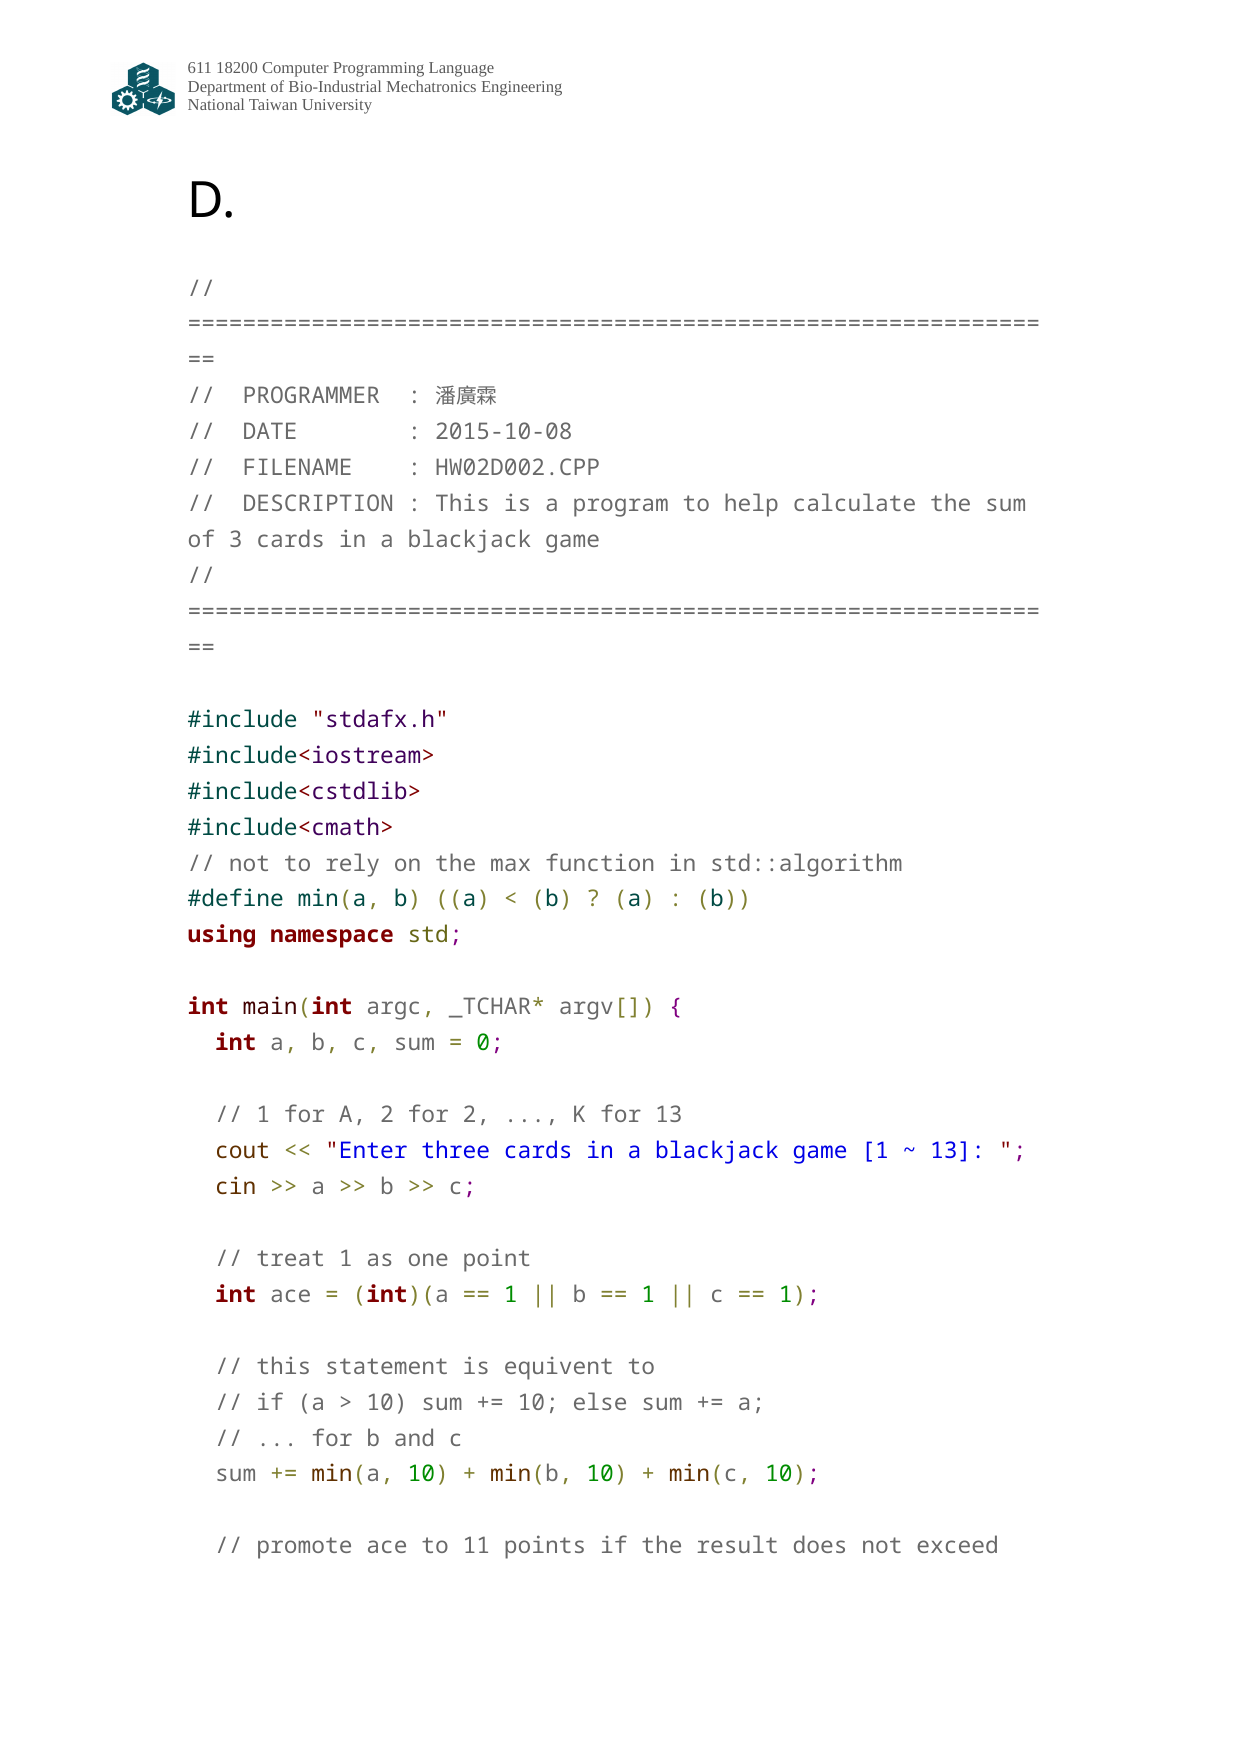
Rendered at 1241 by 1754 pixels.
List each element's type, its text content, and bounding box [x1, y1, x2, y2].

text D. [187, 164, 1053, 233]
text cout << "Enter three cards in a blackjack game [1 ~ 13]: "; [187, 1134, 1053, 1165]
text cin >> a >> b >> c; [187, 1170, 1053, 1201]
text // FILENAME : HW02D002.CPP [187, 451, 1053, 482]
text // if (a > 10) sum += 10; else sum += a; [187, 1386, 1053, 1417]
text sum += min(a, 10) + min(b, 10) + min(c, 10); [187, 1457, 1053, 1489]
text #include<cstdlib> [187, 774, 1053, 806]
text int ace = (int)(a == 1 || b == 1 || c == 1); [187, 1278, 1053, 1309]
text // this statement is equivent to [187, 1349, 1053, 1381]
text int main(int argc, _TCHAR* argv[]) { [187, 990, 1053, 1021]
text // 1 for A, 2 for 2, ..., K for 13 [187, 1098, 1053, 1129]
text //================================================================ [187, 559, 1053, 662]
text #include<cmath> [187, 811, 1053, 842]
text #include "stdafx.h" [187, 703, 1053, 734]
text #define min(a, b) ((a) < (b) ? (a) : (b)) [187, 882, 1053, 914]
text //================================================================ [187, 271, 1053, 374]
text int a, b, c, sum = 0; [187, 1026, 1053, 1057]
text #include<iostream> [187, 739, 1053, 770]
text // DESCRIPTION : This is a program to help calculate the sum of 3 cards in a blackjack game [187, 487, 1053, 554]
text using namespace std; [187, 918, 1053, 949]
text // DATE : 2015-10-08 [187, 415, 1053, 446]
text // ... for b and c [187, 1421, 1053, 1453]
text // not to rely on the max function in std::algorithm [187, 846, 1053, 878]
text // treat 1 as one point [187, 1242, 1053, 1273]
text // PROGRAMMER : 潘廣霖 [187, 379, 1053, 411]
text // promote ace to 11 points if the result does not exceed [187, 1529, 1053, 1561]
